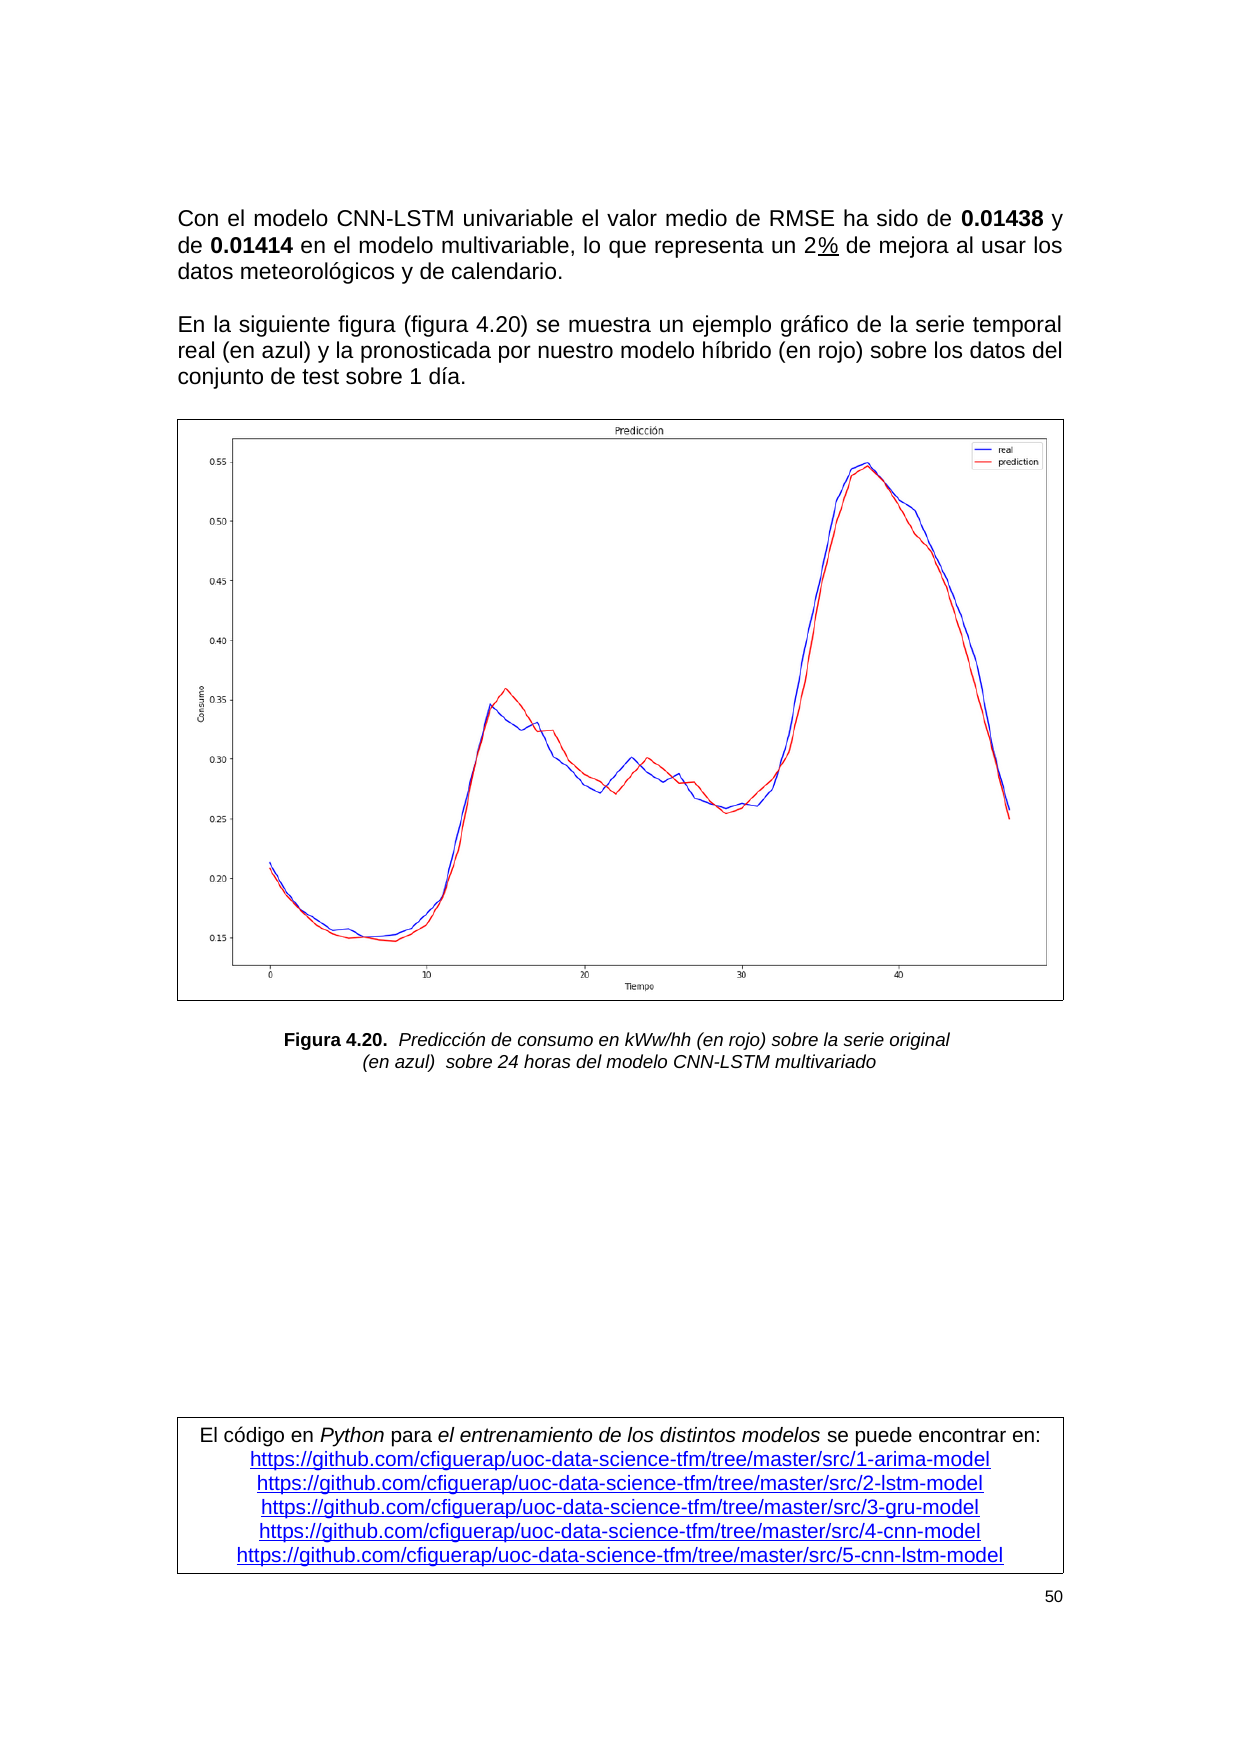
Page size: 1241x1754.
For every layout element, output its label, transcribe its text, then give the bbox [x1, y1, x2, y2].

picture [180, 421, 1060, 998]
table_header El código en Python para el entrenamiento de los distintos modelos se puede encontrar en: https://github.com/cfiguerap/uoc-data-science-tfm/tree/master/src/1-arima-model https://github.com/cfiguerap/uoc-data-science-tfm/tree/master/src/2-lstm-model https://github.com/cfiguerap/uoc-data-science-tfm/tree/master/src/3-gru-model https://github.com/cfiguerap/uoc-data-science-tfm/tree/master/src/4-cnn-model https://github.com/cfiguerap/uoc-data-science-tfm/tree/master/src/5-cnn-lstm-model [178, 1418, 1063, 1573]
text Figura 4.20. Predicción de consumo en kWw/hh (en rojo) sobre la serie original (en azul) sobre 24 horas del modelo CNN-LSTM multivariado [177, 1029, 1063, 1072]
text Con el modelo CNN-LSTM univariable el valor medio de RMSE ha sido de 0.01438 y de 0.01414 en el modelo multivariable, lo que representa un 2% de mejora al usar los datos meteorológicos y de calendario. [177, 205, 1063, 284]
text En la siguiente figura (figura 4.20) se muestra un ejemplo gráfico de la serie temporal real (en azul) y la pronosticada por nuestro modelo híbrido (en rojo) sobre los datos del conjunto de test sobre 1 día. [177, 311, 1063, 390]
